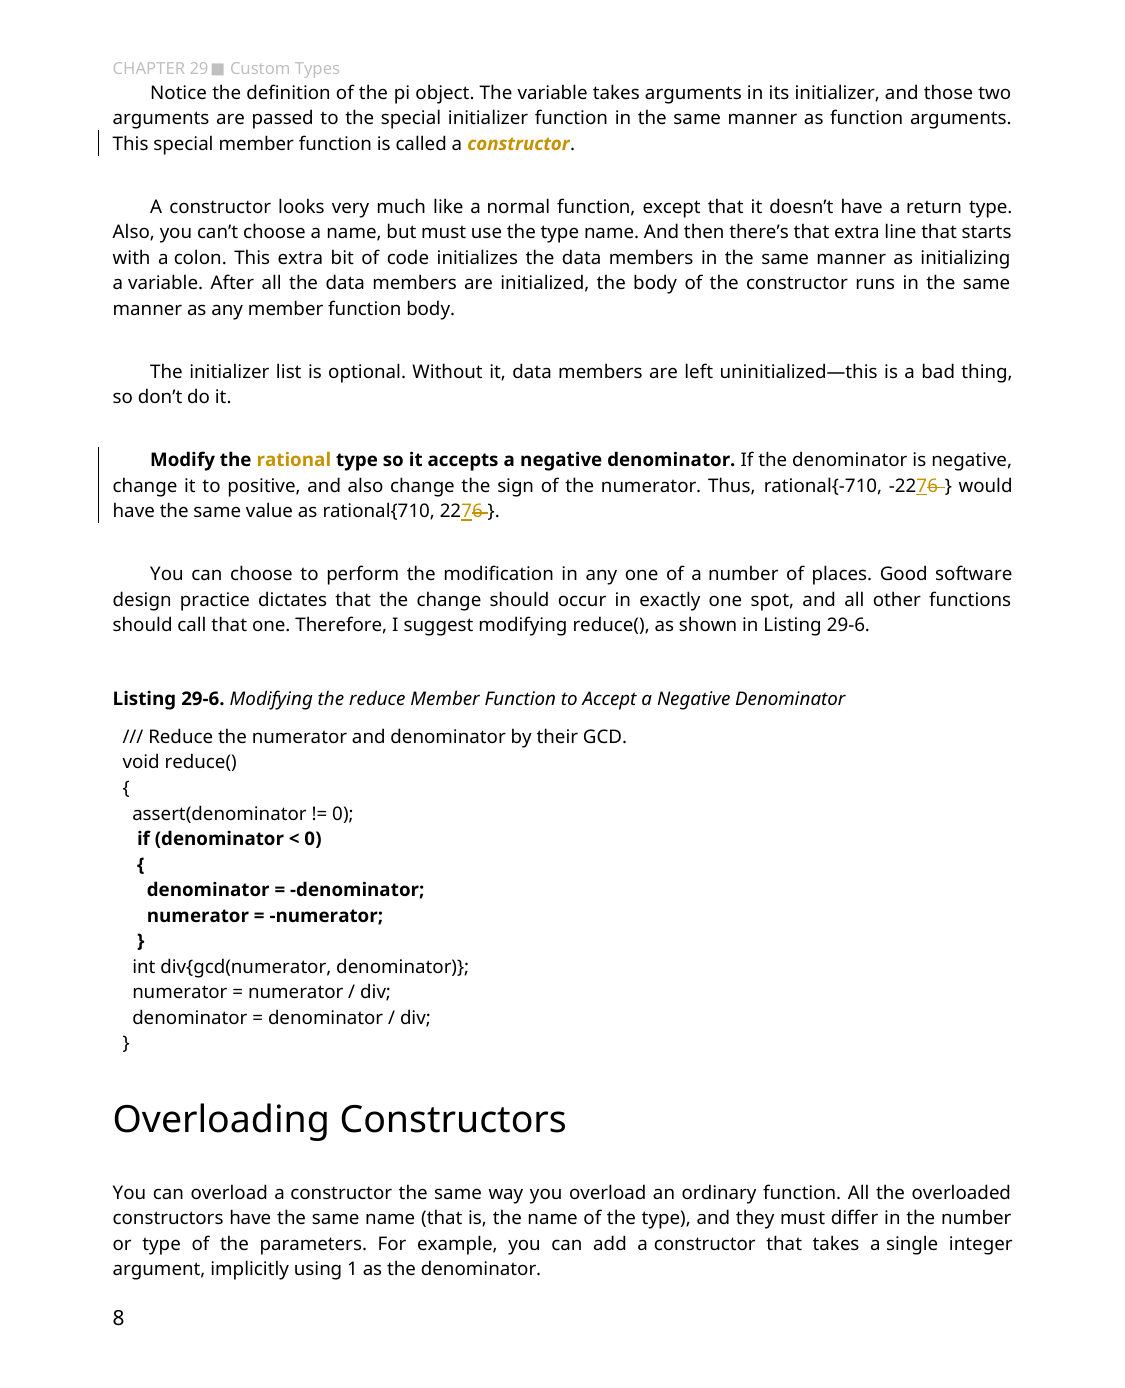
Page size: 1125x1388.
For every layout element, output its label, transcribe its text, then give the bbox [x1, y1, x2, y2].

text /// Reduce the numerator and denominator by their GCD. [112, 723, 1012, 749]
text denominator = denominator / div; [112, 1004, 1012, 1029]
text A constructor looks very much like a normal function, except that it doesn’t have a return type. Also, you can’t choose a name, but must use the type name. And then there’s that extra line that starts with a colon. This extra bit of code initializes the data members in the same manner as initializing a variable. After all the data members are initialized, the body of the constructor runs in the same manner as any member function body. [112, 193, 1012, 321]
text assert(denominator != 0); [112, 800, 1012, 825]
subtitle Overloading Constructors [112, 1092, 1012, 1143]
text Notice the definition of the pi object. The variable takes arguments in its initializer, and those two arguments are passed to the special initializer function in the same manner as function arguments. This special member function is called a constructor. [112, 79, 1012, 156]
text { [112, 774, 1012, 800]
text { [112, 851, 1012, 876]
text numerator = numerator / div; [112, 978, 1012, 1004]
text } [112, 1029, 1012, 1055]
text denominator = -denominator; [112, 876, 1012, 902]
text if (denominator < 0) [112, 825, 1012, 851]
text Listing 29-6. Modifying the reduce Member Function to Accept a Negative Denominator [112, 685, 1012, 711]
text numerator = -numerator; [112, 902, 1012, 927]
text The initializer list is optional. Without it, data members are left uninitialized—this is a bad thing, so don’t do it. [112, 358, 1012, 409]
text You can overload a constructor the same way you overload an ordinary function. All the overloaded constructors have the same name (that is, the name of the type), and they must differ in the number or type of the parameters. For example, you can add a constructor that takes a single integer argument, implicitly using 1 as the denominator. [112, 1179, 1012, 1281]
text void reduce() [112, 749, 1012, 774]
text You can choose to perform the modification in any one of a number of places. Good software design practice dictates that the change should occur in exactly one spot, and all other functions should call that one. Therefore, I suggest modifying reduce(), as shown in Listing 29-6. [112, 561, 1012, 637]
text Modify the rational type so it accepts a negative denominator. If the denominator is negative, change it to positive, and also change the sign of the numerator. Thus, rational{-710, -227} would have the same value as rational{710, 227}. [112, 447, 1012, 523]
text int div{gcd(numerator, denominator)}; [112, 953, 1012, 978]
text } [112, 927, 1012, 953]
